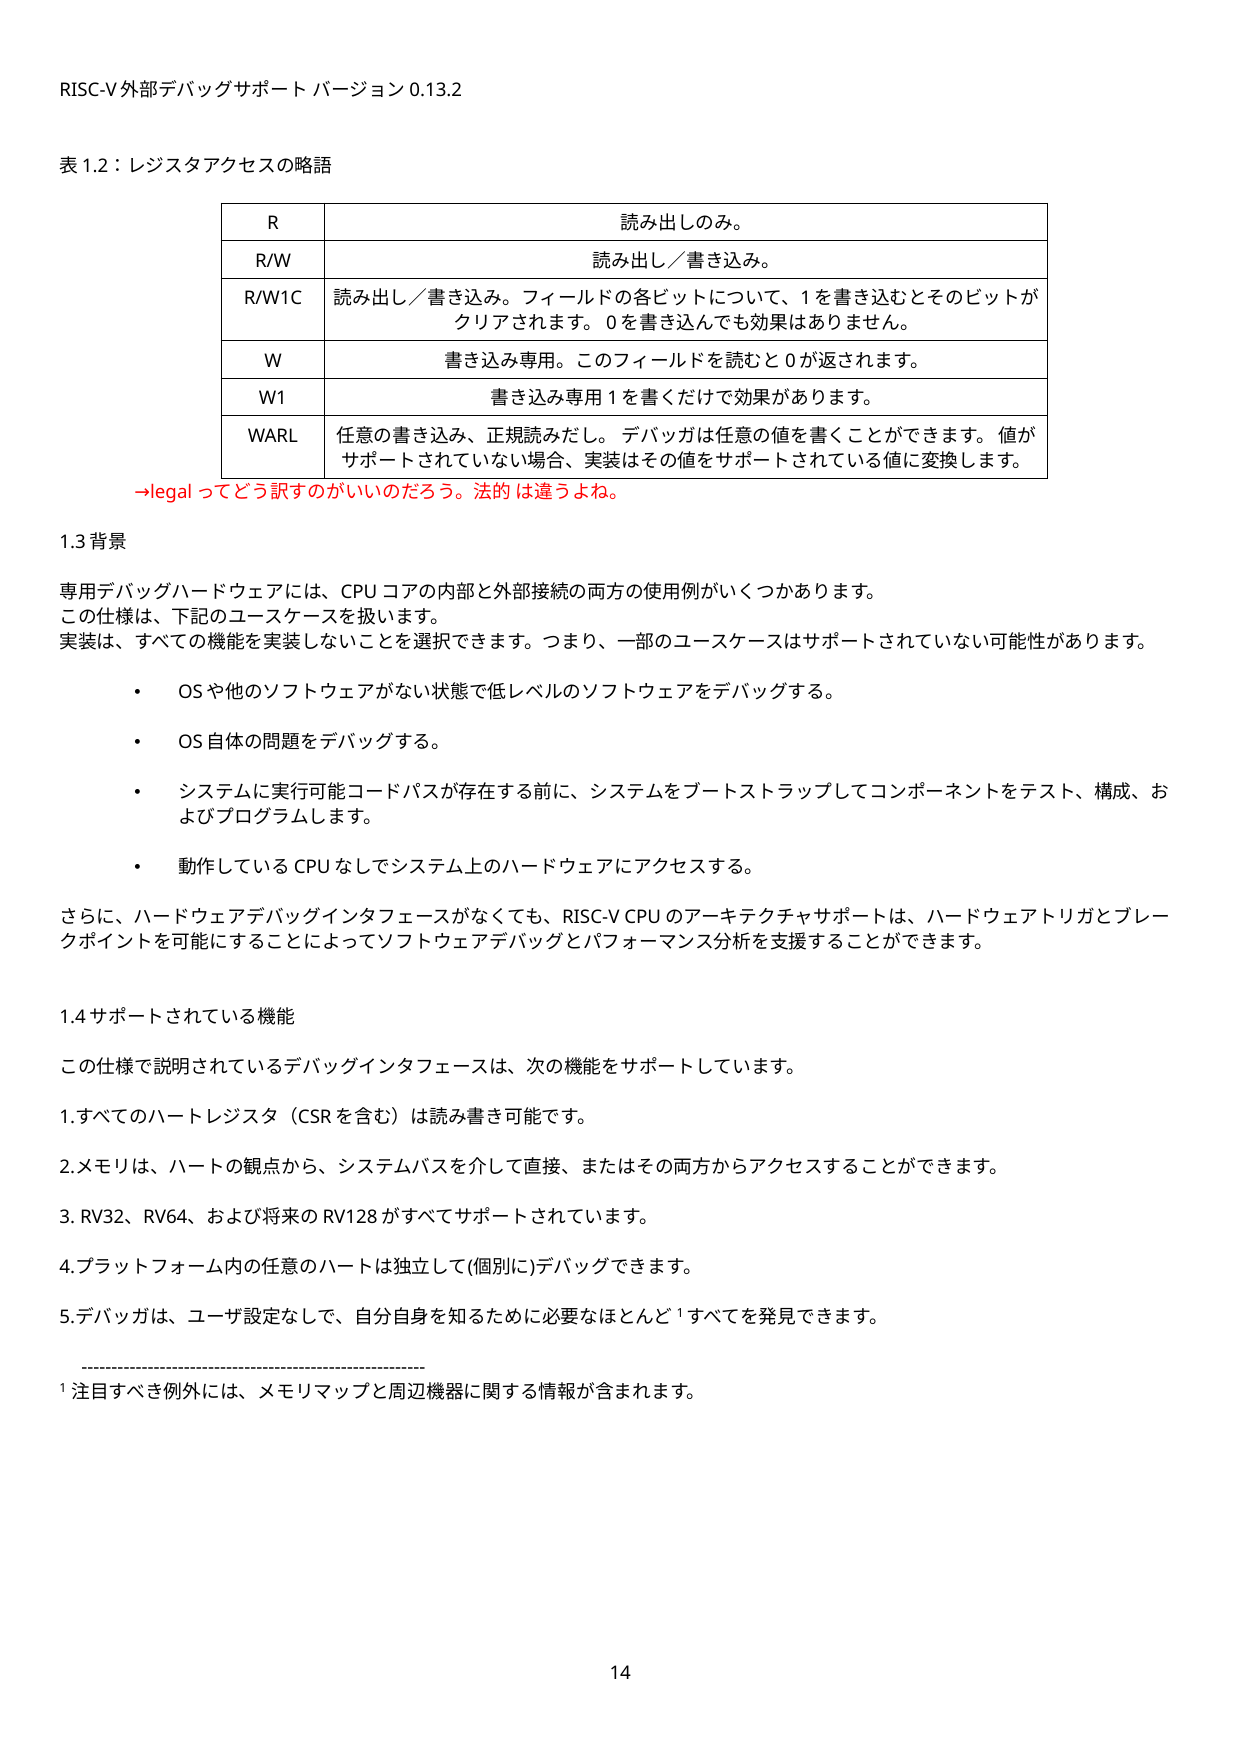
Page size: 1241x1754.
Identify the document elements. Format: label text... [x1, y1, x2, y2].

table_cell 書き込み専用。このフィールドを読むと0が返されます。 [325, 341, 1047, 378]
table_cell R/W1C [222, 279, 324, 340]
text --------------------------------------------------------- [81, 1354, 1181, 1379]
table_cell R/W [222, 241, 324, 278]
table_cell WARL [222, 416, 324, 478]
table_cell 読み出し／書き込み。フィールドの各ビットについて、1を書き込むとそのビットがクリアされます。 0を書き込んでも効果はありません。 [325, 279, 1047, 340]
text 専用デバッグハードウェアには、CPUコアの内部と外部接続の両方の使用例がいくつかあります。 [59, 579, 1181, 604]
text 5.デバッガは、ユーザ設定なしで、自分自身を知るために必要なほとんど1すべてを発見できます。 [59, 1304, 1181, 1329]
text この仕様で説明されているデバッグインタフェースは、次の機能をサポートしています。 [59, 1054, 1181, 1079]
text 1.すべてのハートレジスタ（CSRを含む）は読み書き可能です。 [59, 1104, 1181, 1129]
list OS自体の問題をデバッグする。 [134, 729, 1181, 754]
table_cell 書き込み専用 1を書くだけで効果があります。 [325, 379, 1047, 415]
text 表1.2：レジスタアクセスの略語 [59, 153, 1181, 178]
text 4.プラットフォーム内の任意のハートは独立して(個別に)デバッグできます。 [59, 1254, 1181, 1279]
text この仕様は、下記のユースケースを扱います。 [59, 604, 1181, 629]
text 1.4サポートされている機能 [59, 1004, 1181, 1029]
table_header 読み出しのみ。 [325, 204, 1047, 240]
list 動作しているCPUなしでシステム上のハードウェアにアクセスする。 [134, 854, 1181, 879]
table_header R [222, 204, 324, 240]
text 2.メモリは、ハートの観点から、システムバスを介して直接、またはその両方からアクセスすることができます。 [59, 1154, 1181, 1179]
list システムに実行可能コードパスが存在する前に、システムをブートストラップしてコンポーネントをテスト、構成、およびプログラムします。 [134, 779, 1181, 829]
text 3. RV32、RV64、および将来のRV128がすべてサポートされています。 [59, 1204, 1181, 1229]
text 1 注目すべき例外には、メモリマップと周辺機器に関する情報が含まれます。 [59, 1379, 1181, 1404]
table_cell W1 [222, 379, 324, 415]
text 1.3背景 [59, 529, 1181, 554]
table_cell 任意の書き込み、正規読みだし。 デバッガは任意の値を書くことができます。 値がサポートされていない場合、実装はその値をサポートされている値に変換します。 [325, 416, 1047, 478]
table_cell 読み出し／書き込み。 [325, 241, 1047, 278]
table_cell W [222, 341, 324, 378]
text 実装は、すべての機能を実装しないことを選択できます。つまり、一部のユースケースはサポートされていない可能性があります。 [59, 629, 1181, 654]
list OSや他のソフトウェアがない状態で低レベルのソフトウェアをデバッグする。 [134, 679, 1181, 704]
text →legalってどう訳すのがいいのだろう。法的 は違うよね。 [134, 479, 1181, 504]
text さらに、ハードウェアデバッグインタフェースがなくても、RISC-V CPUのアーキテクチャサポートは、ハードウェアトリガとブレークポイントを可能にすることによってソフトウェアデバッグとパフォーマンス分析を支援することができます。 [59, 904, 1181, 954]
